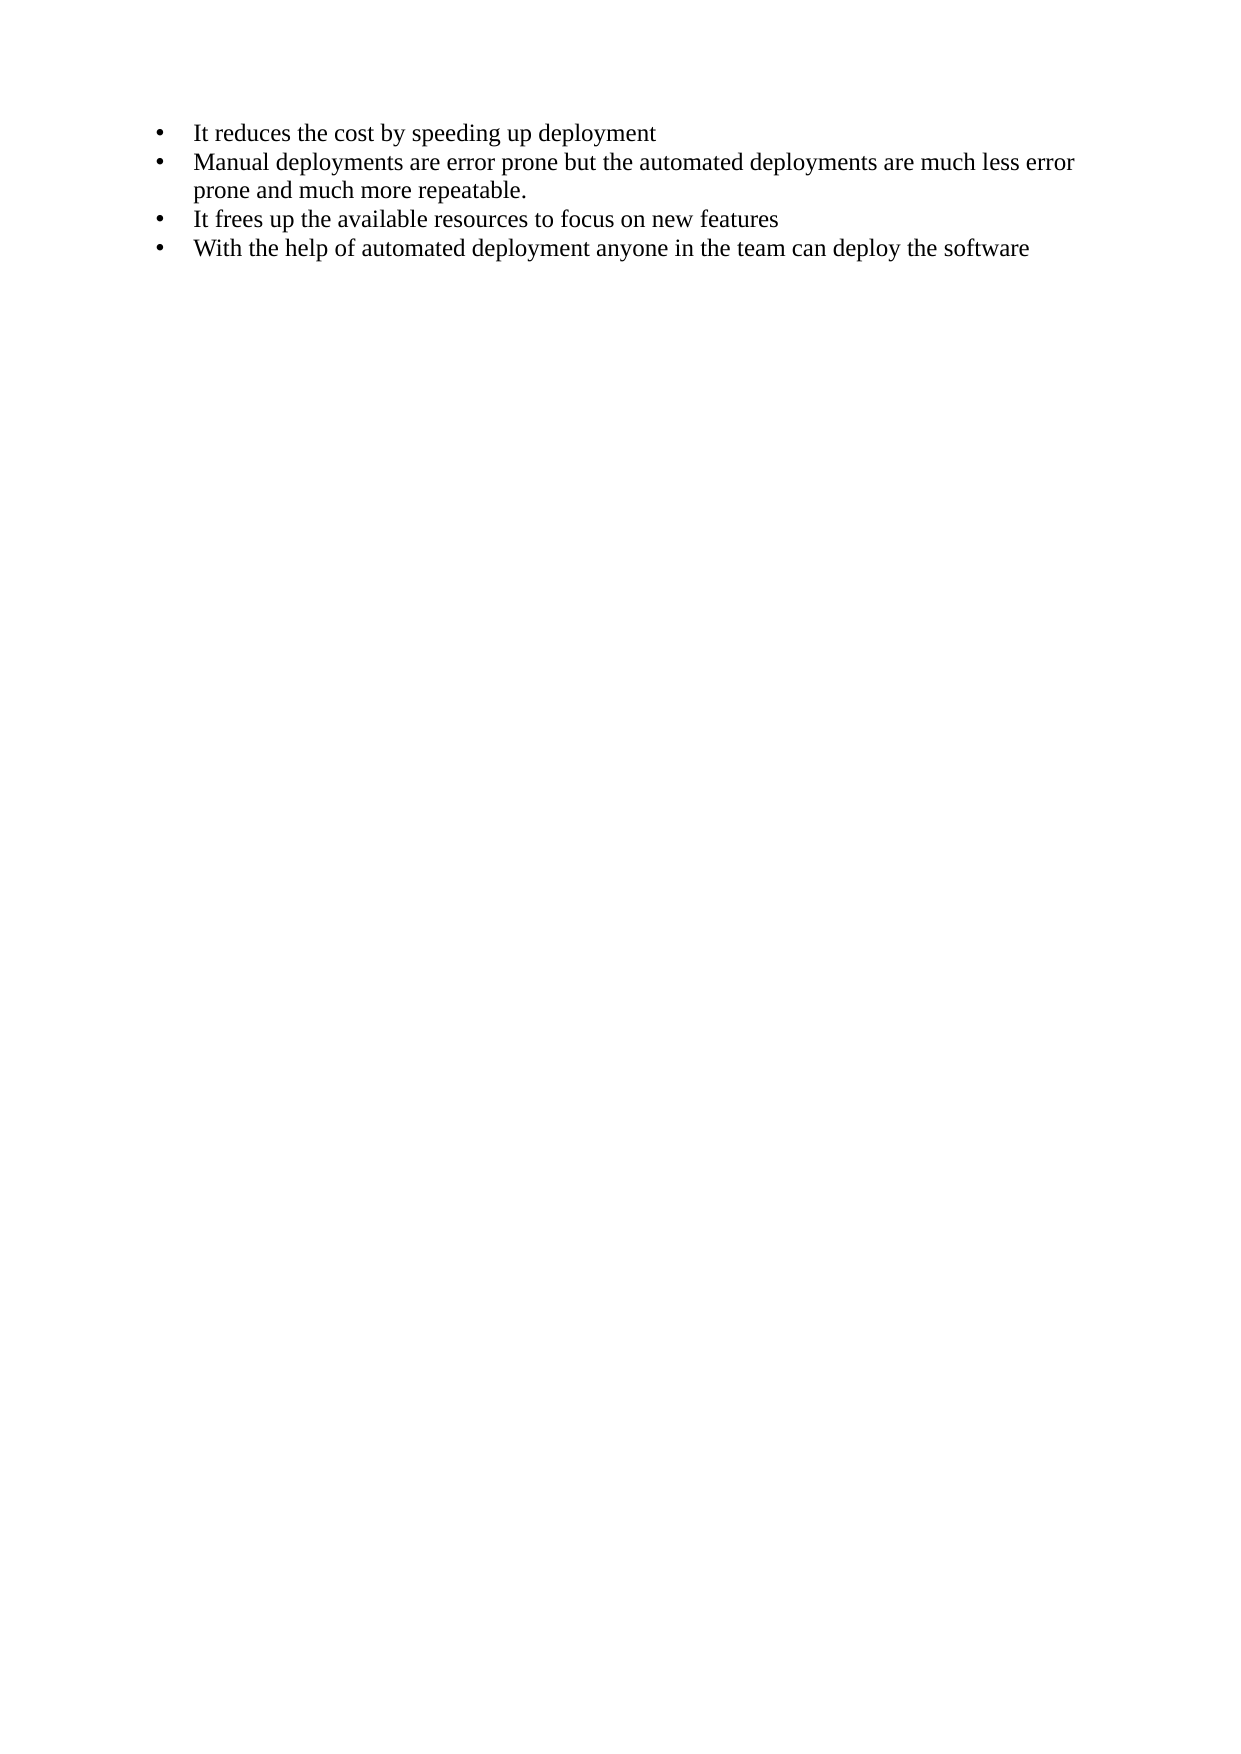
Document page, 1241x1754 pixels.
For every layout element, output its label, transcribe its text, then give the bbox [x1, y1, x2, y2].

list It frees up the available resources to focus on new features [156, 204, 1122, 233]
list With the help of automated deployment anyone in the team can deploy the software [156, 233, 1122, 262]
list Manual deployments are error prone but the automated deployments are much less error prone and much more repeatable. [156, 147, 1122, 204]
list It reduces the cost by speeding up deployment [156, 118, 1122, 147]
